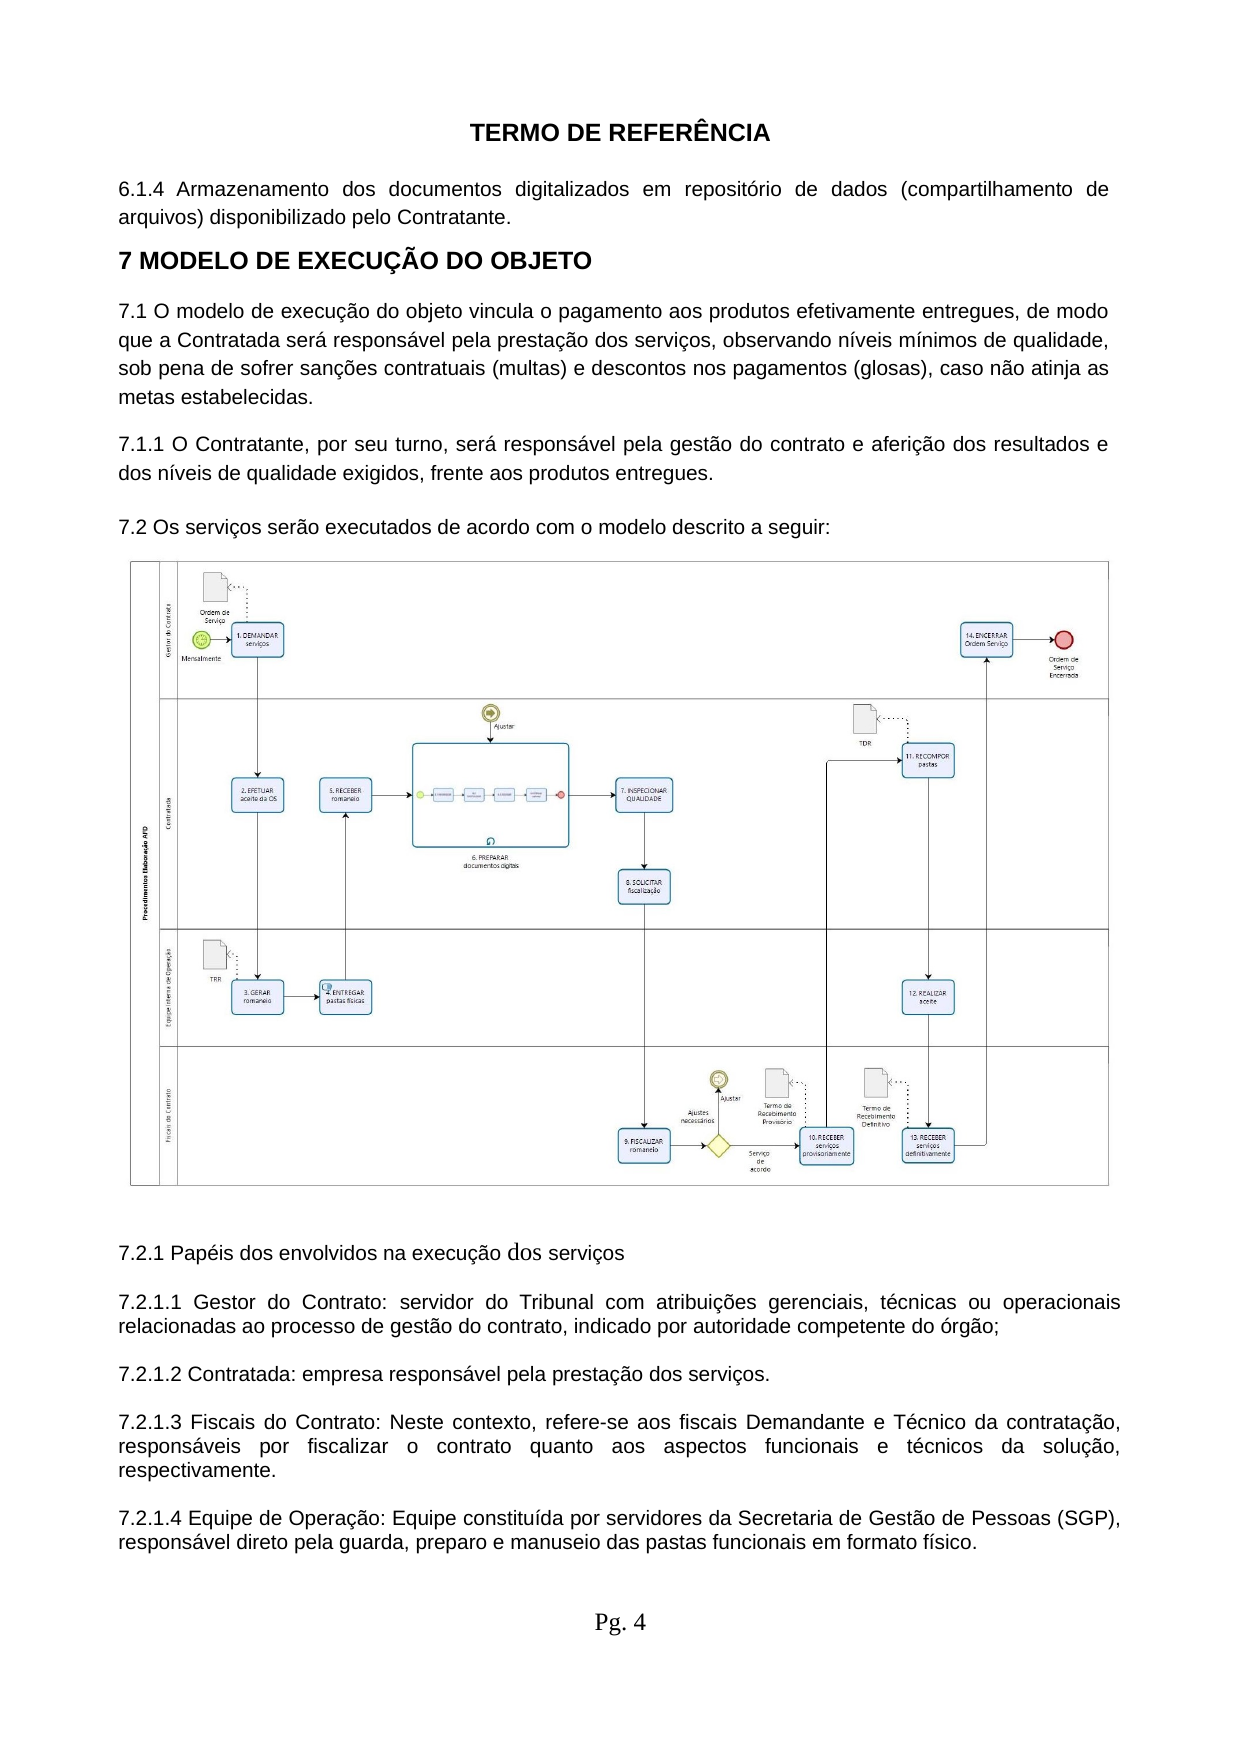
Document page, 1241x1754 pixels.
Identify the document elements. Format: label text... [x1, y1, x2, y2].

text 7.2 Os serviços serão executados de acordo com o modelo descrito a seguir: [118, 514, 1110, 538]
text 7.1 O modelo de execução do objeto vincula o pagamento aos produtos efetivamente entregues, de modo que a Contratada será responsável pela prestação dos serviços, observando níveis mínimos de qualidade, sob pena de sofrer sanções contratuais (multas) e descontos nos pagamentos (glosas), caso não atinja as metas estabelecidas. [118, 299, 1110, 409]
text 7.2.1.4 Equipe de Operação: Equipe constituída por servidores da Secretaria de Gestão de Pessoas (SGP), responsável direto pela guarda, preparo e manuseio das pastas funcionais em formato físico. [118, 1506, 1122, 1554]
text 6.1.4 Armazenamento dos documentos digitalizados em repositório de dados (compartilhamento de arquivos) disponibilizado pelo Contratante. [118, 176, 1110, 229]
text 7.2.1.1 Gestor do Contrato: servidor do Tribunal com atribuições gerenciais, técnicas ou operacionais relacionadas ao processo de gestão do contrato, indicado por autoridade competente do órgão; [118, 1290, 1122, 1338]
text 7.2.1.3 Fiscais do Contrato: Neste contexto, refere-se aos fiscais Demandante e Técnico da contratação, responsáveis por fiscalizar o contrato quanto aos aspectos funcionais e técnicos da solução, respectivamente. [118, 1410, 1122, 1482]
text 7.2.1 Papéis dos envolvidos na execução dos serviços [118, 1237, 1122, 1266]
text 7 MODELO DE EXECUÇÃO DO OBJETO [118, 246, 1122, 275]
text 7.1.1 O Contratante, por seu turno, será responsável pela gestão do contrato e aferição dos resultados e dos níveis de qualidade exigidos, frente aos produtos entregues. [118, 432, 1110, 485]
text 7.2.1.2 Contratada: empresa responsável pela prestação dos serviços. [118, 1362, 1122, 1386]
picture [124, 555, 1117, 1192]
